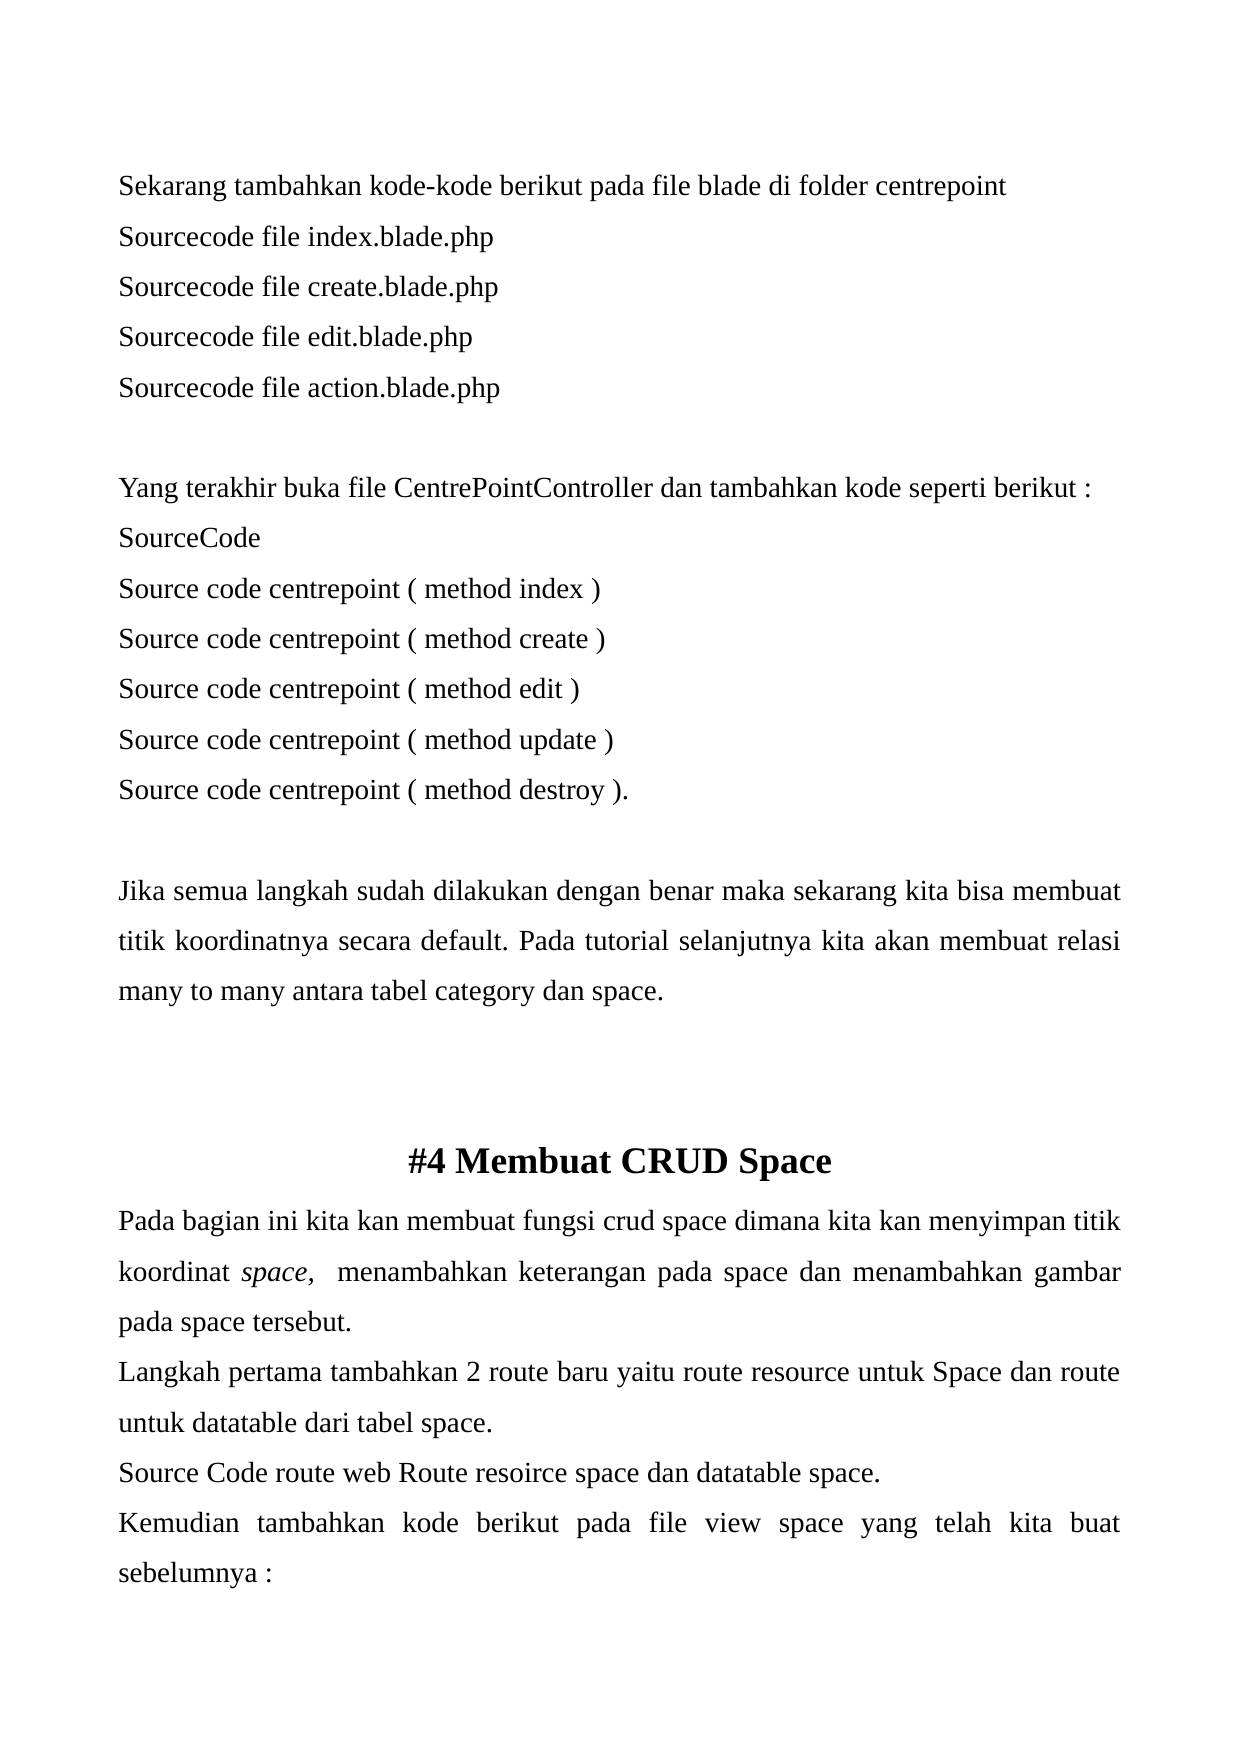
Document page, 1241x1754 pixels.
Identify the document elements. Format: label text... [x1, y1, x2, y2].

text Langkah pertama tambahkan 2 route baru yaitu route resource untuk Space dan route untuk datatable dari tabel space. [118, 1354, 1122, 1438]
text Sourcecode file action.blade.php [118, 370, 1122, 403]
text Sourcecode file create.blade.php [118, 269, 1122, 303]
text #4 Membuat CRUD Space [118, 1139, 1122, 1182]
text Sourcecode file index.blade.php [118, 219, 1122, 252]
text Source code centrepoint ( method edit ) [118, 672, 1122, 705]
text Kemudian tambahkan kode berikut pada file view space yang telah kita buat sebelumnya : [118, 1505, 1122, 1589]
text Pada bagian ini kita kan membuat fungsi crud space dimana kita kan menyimpan titik koordinat space, menambahkan keterangan pada space dan menambahkan gambar pada space tersebut. [118, 1203, 1122, 1338]
text Source code centrepoint ( method index ) [118, 571, 1122, 604]
text Source Code route web Route resoirce space dan datatable space. [118, 1455, 1122, 1488]
text Sekarang tambahkan kode-kode berikut pada file blade di folder centrepoint [118, 168, 1122, 202]
text Yang terakhir buka file CentrePointController dan tambahkan kode seperti berikut : [118, 470, 1122, 504]
text SourceCode [118, 521, 1122, 554]
text Source code centrepoint ( method destroy ). [118, 772, 1122, 806]
text Sourcecode file edit.blade.php [118, 319, 1122, 353]
text Source code centrepoint ( method update ) [118, 722, 1122, 755]
text Source code centrepoint ( method create ) [118, 621, 1122, 655]
text Jika semua langkah sudah dilakukan dengan benar maka sekarang kita bisa membuat titik koordinatnya secara default. Pada tutorial selanjutnya kita akan membuat relasi many to many antara tabel category dan space. [118, 873, 1122, 1007]
